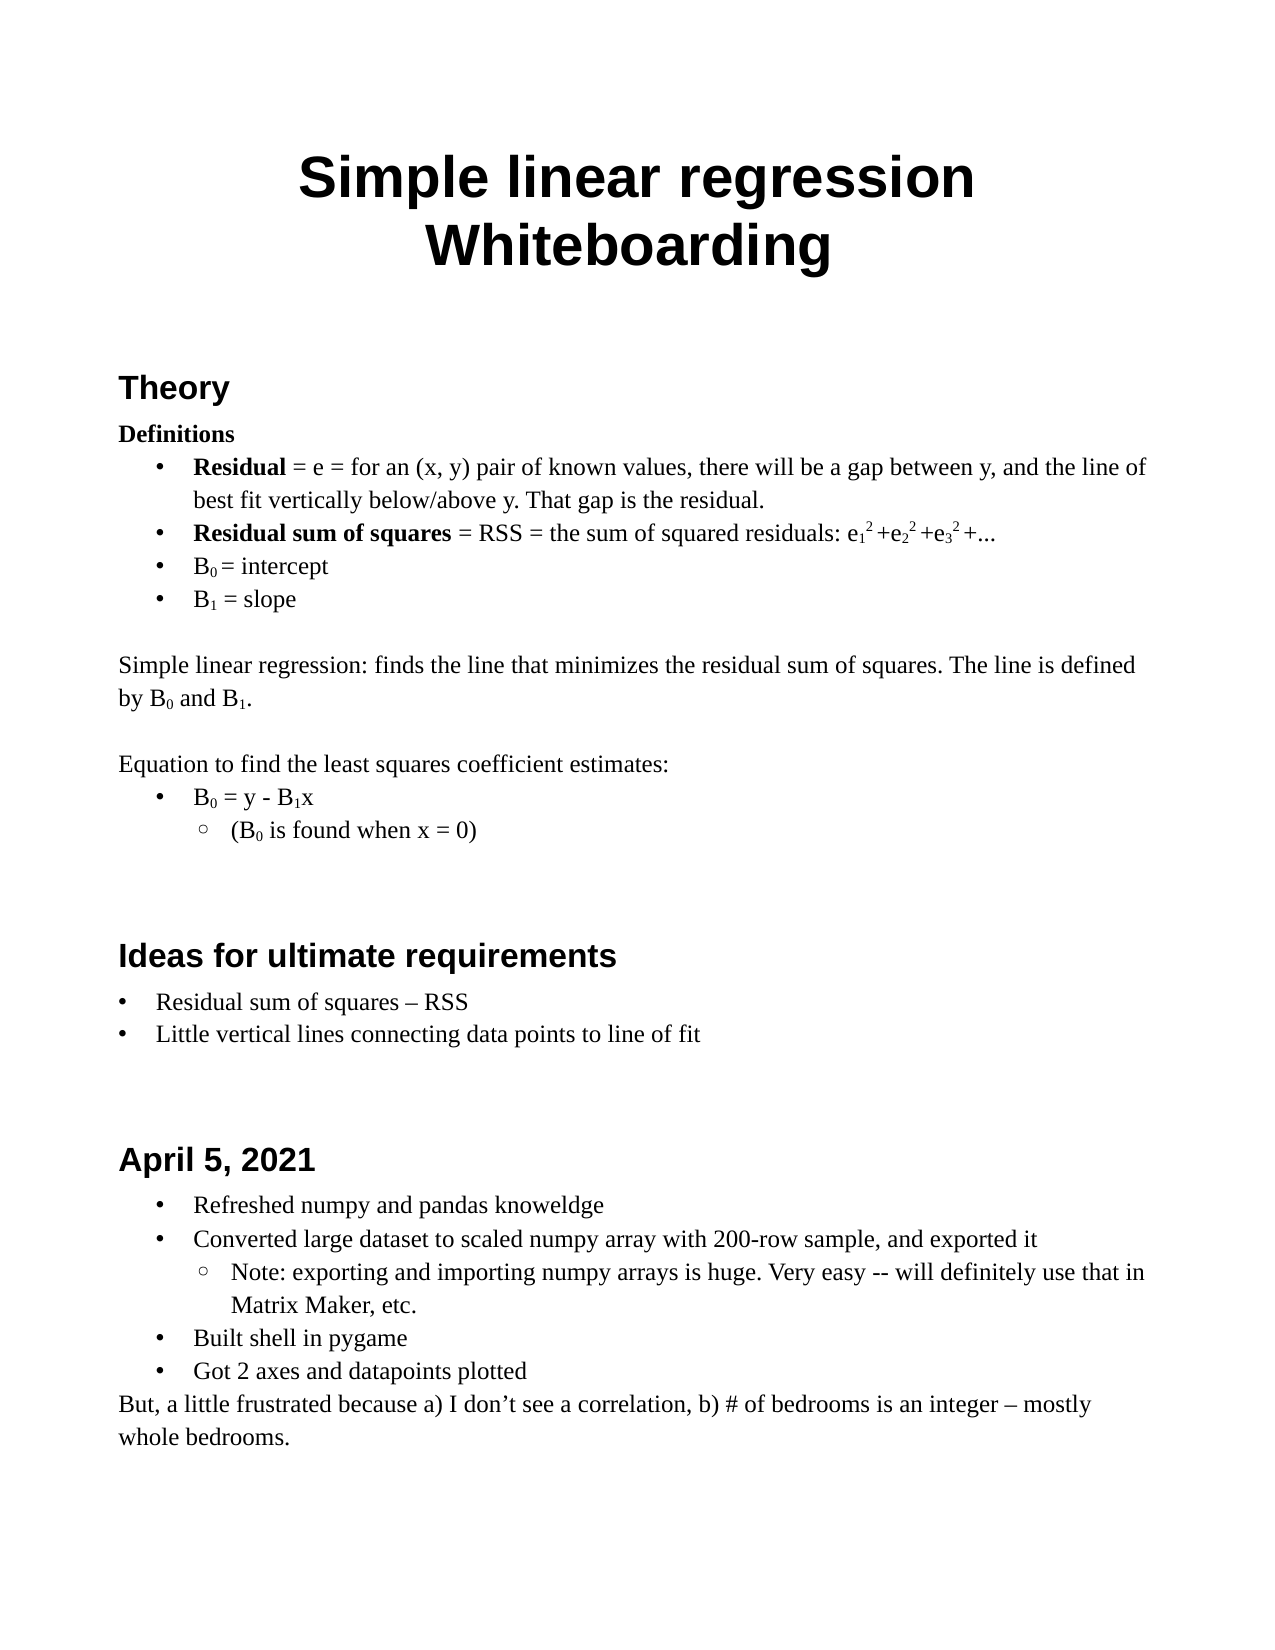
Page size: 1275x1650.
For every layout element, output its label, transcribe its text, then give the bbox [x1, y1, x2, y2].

list B0 = intercept [156, 551, 1157, 580]
list Got 2 axes and datapoints plotted [156, 1356, 1157, 1384]
text But, a little frustrated because a) I don’t see a correlation, b) # of bedrooms is an integer – mostly whole bedrooms. [118, 1389, 1157, 1483]
text Definitions [118, 419, 1157, 448]
text Equation to find the least squares coefficient estimates: [118, 749, 1157, 778]
title Simple linear regression Whiteboarding [118, 143, 1157, 277]
text Simple linear regression: finds the line that minimizes the residual sum of squares. The line is defined by B0 and B1. [118, 650, 1157, 712]
list Note: exporting and importing numpy arrays is huge. Very easy -- will definitely use that in Matrix Maker, etc. [193, 1257, 1157, 1318]
list Refreshed numpy and pandas knoweldge [156, 1191, 1157, 1219]
list Converted large dataset to scaled numpy array with 200-row sample, and exported it [156, 1224, 1157, 1252]
list (B0 is found when x = 0) [193, 816, 1157, 844]
list Residual sum of squares = RSS = the sum of squared residuals: e12 +e22 +e32 +... [156, 518, 1157, 547]
subtitle April 5, 2021 [118, 1139, 1157, 1178]
list B1 = slope [156, 584, 1157, 613]
list B0 = y - B1x [156, 782, 1157, 811]
list Residual sum of squares – RSS [118, 987, 1157, 1015]
list Residual = e = for an (x, y) pair of known values, there will be a gap between y, and the line of best fit vertically below/above y. That gap is the residual. [156, 452, 1157, 514]
list Built shell in pygame [156, 1323, 1157, 1351]
list Little vertical lines connecting data points to line of fit [118, 1019, 1157, 1048]
subtitle Ideas for ultimate requirements [118, 935, 1157, 974]
subtitle Theory [118, 368, 1157, 407]
